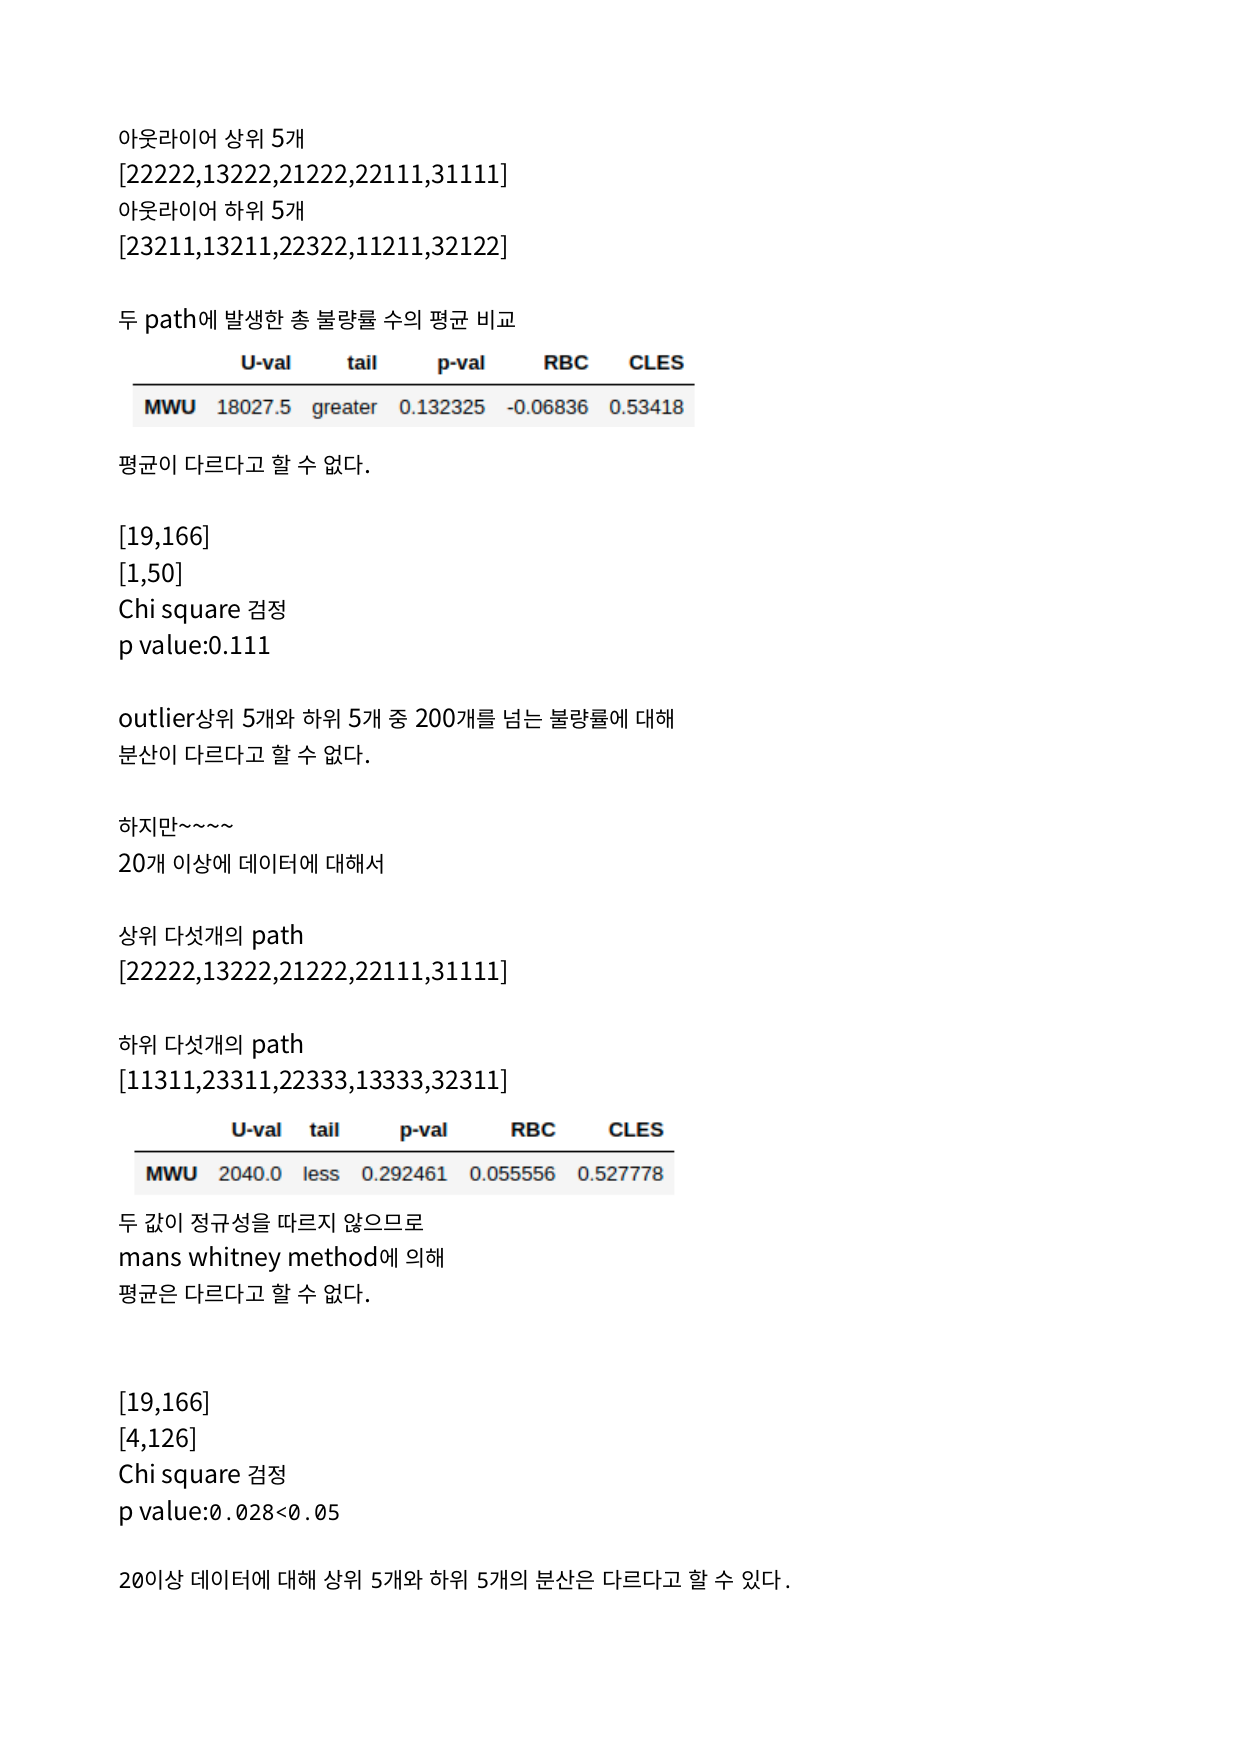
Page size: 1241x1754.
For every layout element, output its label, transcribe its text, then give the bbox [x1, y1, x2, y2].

text 하지만~~~~ [118, 807, 1122, 843]
text Chi square 검정 [118, 1455, 1122, 1491]
text p value:0.111 [118, 626, 1122, 662]
text [23211,13211,22322,11211,32122] [118, 227, 1122, 263]
text p value:0.028<0.05 [118, 1491, 1122, 1527]
text 평균이 다르다고 할 수 없다. [118, 444, 1122, 481]
text 20개 이상에 데이터에 대해서 [118, 843, 1122, 879]
text [19,166] [118, 517, 1122, 553]
text 아웃라이어 상위 5개 [118, 118, 1122, 154]
picture [130, 346, 709, 427]
text Chi square 검정 [118, 589, 1122, 626]
text 20이상 데이터에 대해 상위 5개와 하위 5개의 분산은 다르다고 할 수 있다. [118, 1563, 1122, 1595]
text 평균은 다르다고 할 수 없다. [118, 1273, 1122, 1310]
text 분산이 다르다고 할 수 없다. [118, 734, 1122, 771]
text 상위 다섯개의 path [118, 916, 1122, 952]
text 두 값이 정규성을 따르지 않으므로 [118, 1206, 1122, 1237]
text [22222,13222,21222,22111,31111] [118, 952, 1122, 988]
text [4,126] [118, 1418, 1122, 1455]
text [19,166] [118, 1382, 1122, 1418]
text outlier상위 5개와 하위 5개 중 200개를 넘는 불량률에 대해 [118, 698, 1122, 734]
text 두 path에 발생한 총 불량률 수의 평균 비교 [118, 299, 1122, 336]
text 아웃라이어 하위 5개 [118, 191, 1122, 227]
text 하위 다섯개의 path [118, 1024, 1122, 1061]
text mans whitney method에 의해 [118, 1237, 1122, 1273]
text [22222,13222,21222,22111,31111] [118, 154, 1122, 191]
text [1,50] [118, 553, 1122, 589]
text [11311,23311,22333,13333,32311] [118, 1061, 1122, 1097]
picture [130, 1118, 698, 1203]
